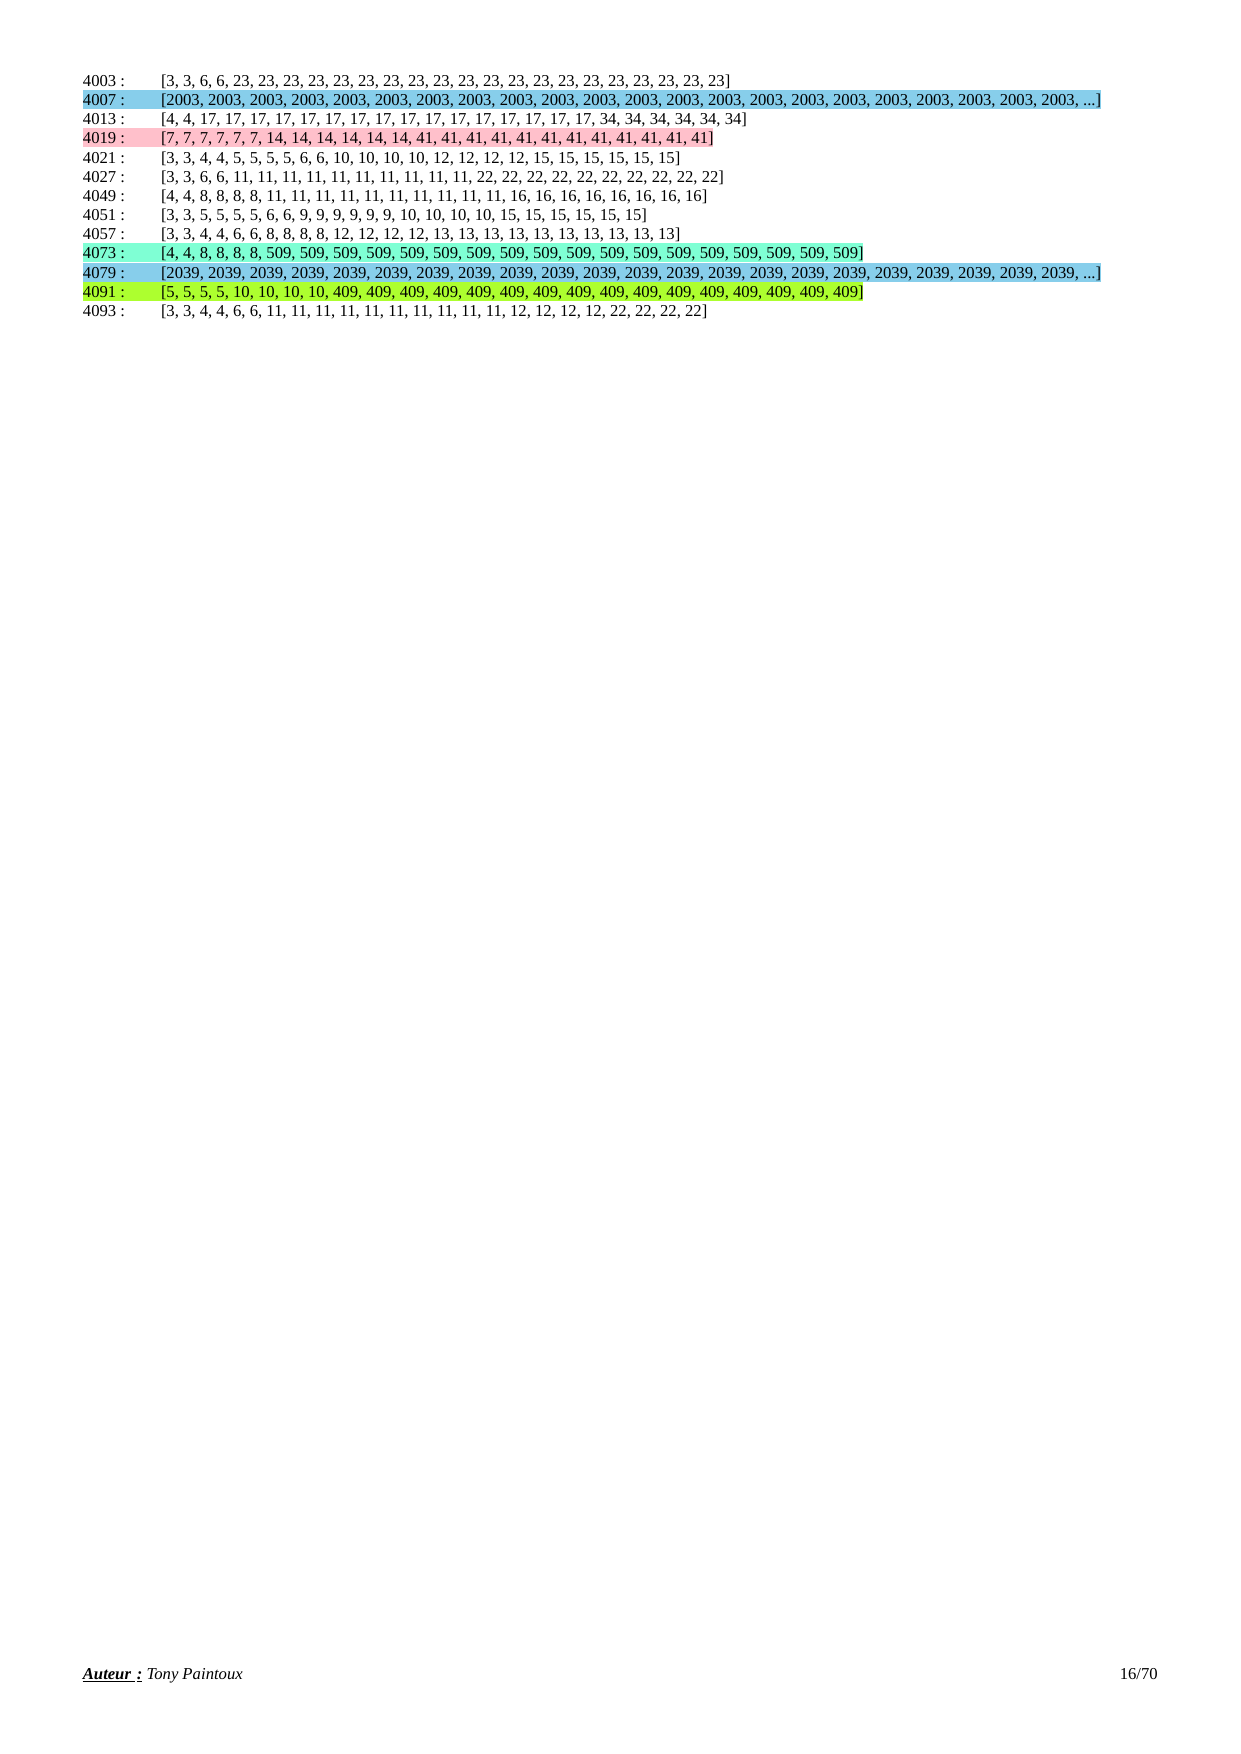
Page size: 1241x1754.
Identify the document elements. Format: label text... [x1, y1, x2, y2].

text 4079 : [2039, 2039, 2039, 2039, 2039, 2039, 2039, 2039, 2039, 2039, 2039, 2039, 2039, 2039, 2039, 2039, 2039, 2039, 2039, 2039, 2039, 2039, ...] [83, 262, 1157, 282]
text 4073 : [4, 4, 8, 8, 8, 8, 509, 509, 509, 509, 509, 509, 509, 509, 509, 509, 509, 509, 509, 509, 509, 509, 509, 509] [83, 243, 1157, 262]
text 4051 : [3, 3, 5, 5, 5, 5, 6, 6, 9, 9, 9, 9, 9, 9, 10, 10, 10, 10, 15, 15, 15, 15, 15, 15] [83, 205, 1157, 224]
text 4007 : [2003, 2003, 2003, 2003, 2003, 2003, 2003, 2003, 2003, 2003, 2003, 2003, 2003, 2003, 2003, 2003, 2003, 2003, 2003, 2003, 2003, 2003, ...] [83, 90, 1157, 109]
text 4021 : [3, 3, 4, 4, 5, 5, 5, 5, 6, 6, 10, 10, 10, 10, 12, 12, 12, 12, 15, 15, 15, 15, 15, 15] [83, 147, 1157, 167]
text 4013 : [4, 4, 17, 17, 17, 17, 17, 17, 17, 17, 17, 17, 17, 17, 17, 17, 17, 17, 34, 34, 34, 34, 34, 34] [83, 109, 1157, 128]
text 4019 : [7, 7, 7, 7, 7, 7, 14, 14, 14, 14, 14, 14, 41, 41, 41, 41, 41, 41, 41, 41, 41, 41, 41, 41] [83, 128, 1157, 147]
text 4091 : [5, 5, 5, 5, 10, 10, 10, 10, 409, 409, 409, 409, 409, 409, 409, 409, 409, 409, 409, 409, 409, 409, 409, 409] [83, 282, 1157, 301]
text 4057 : [3, 3, 4, 4, 6, 6, 8, 8, 8, 8, 12, 12, 12, 12, 13, 13, 13, 13, 13, 13, 13, 13, 13, 13] [83, 224, 1157, 243]
text 4093 : [3, 3, 4, 4, 6, 6, 11, 11, 11, 11, 11, 11, 11, 11, 11, 11, 12, 12, 12, 12, 22, 22, 22, 22] [83, 301, 1157, 320]
text 4027 : [3, 3, 6, 6, 11, 11, 11, 11, 11, 11, 11, 11, 11, 11, 22, 22, 22, 22, 22, 22, 22, 22, 22, 22] [83, 167, 1157, 186]
text 4003 : [3, 3, 6, 6, 23, 23, 23, 23, 23, 23, 23, 23, 23, 23, 23, 23, 23, 23, 23, 23, 23, 23, 23, 23] [83, 71, 1157, 90]
text 4049 : [4, 4, 8, 8, 8, 8, 11, 11, 11, 11, 11, 11, 11, 11, 11, 11, 16, 16, 16, 16, 16, 16, 16, 16] [83, 186, 1157, 205]
